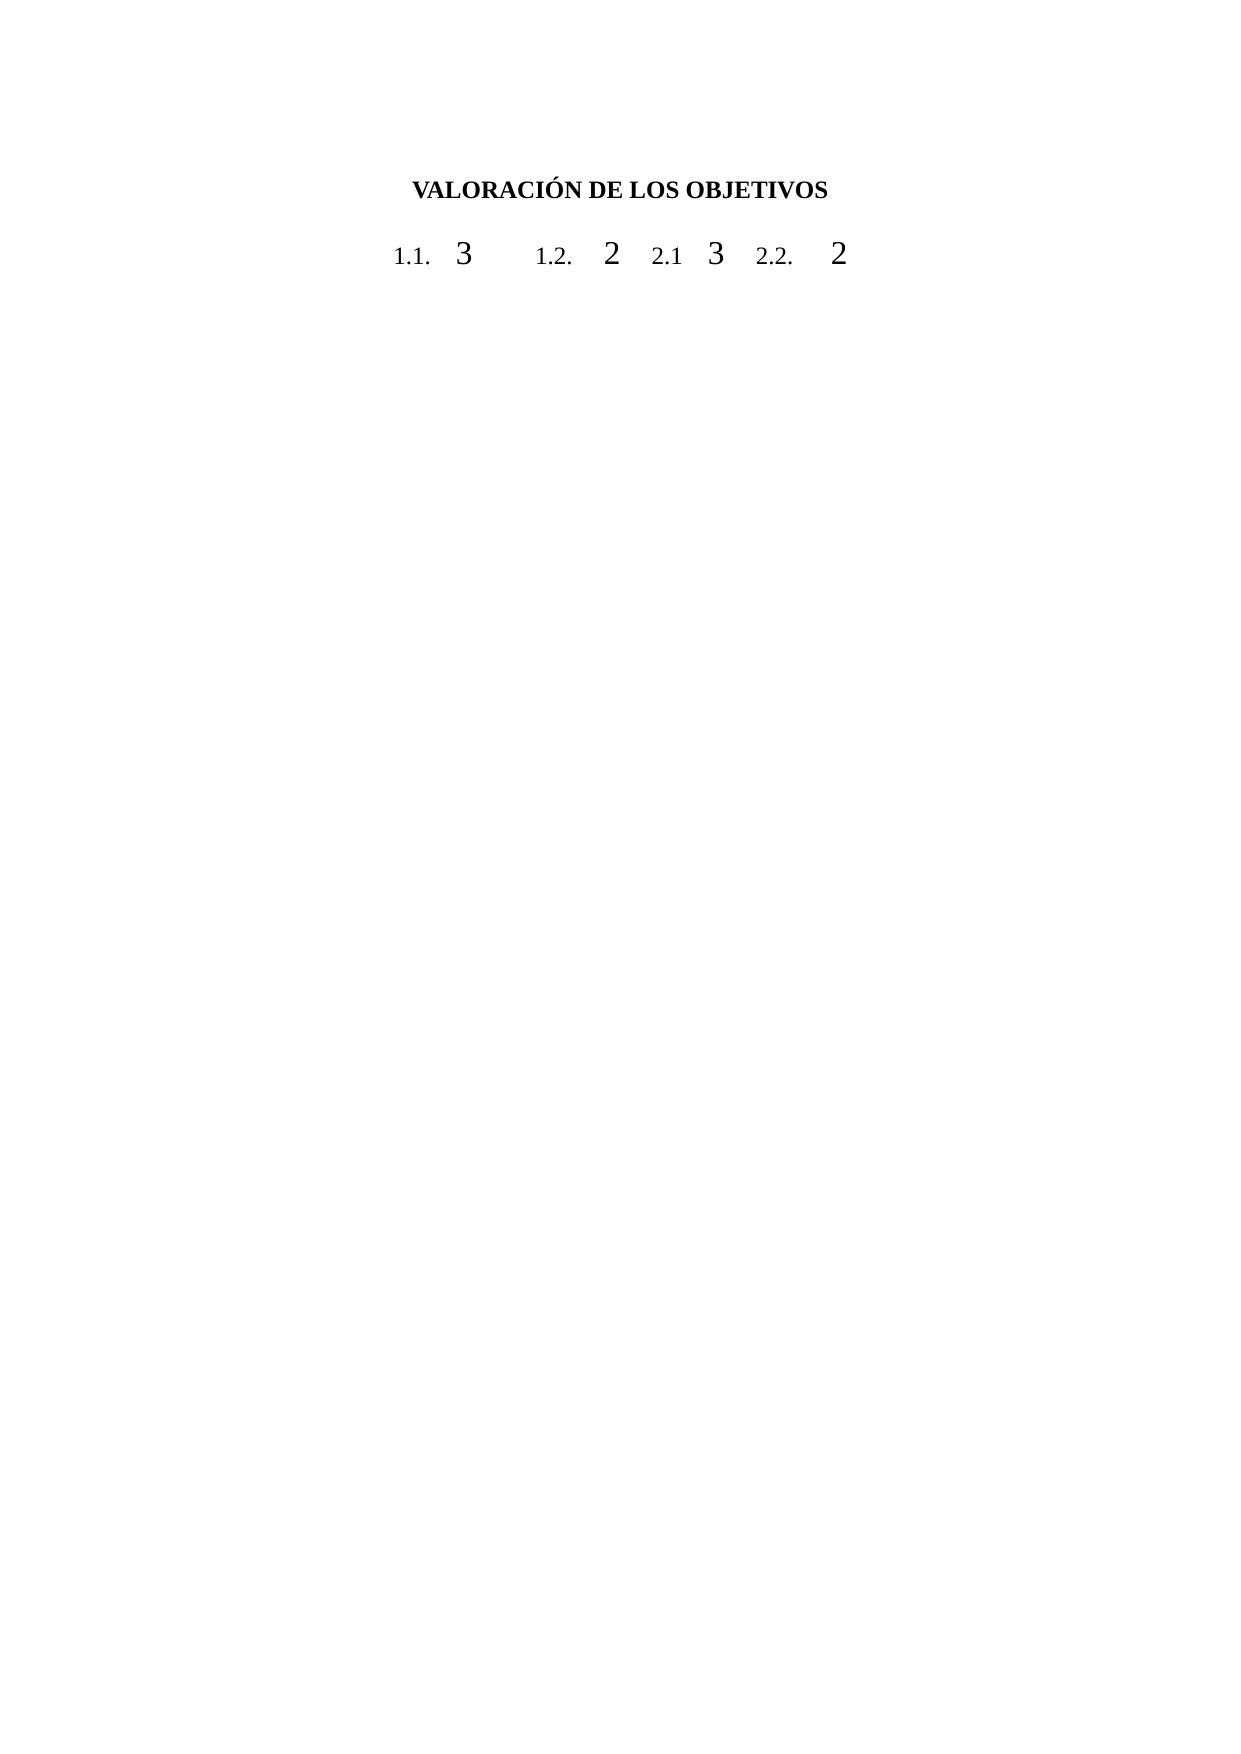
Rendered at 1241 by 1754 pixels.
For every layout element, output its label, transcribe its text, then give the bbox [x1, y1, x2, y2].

text VALORACIÓN DE LOS OBJETIVOS [118, 176, 1122, 204]
text 1.1. 3 1.2. 2 2.1 3 2.2. 2 [118, 233, 1122, 271]
